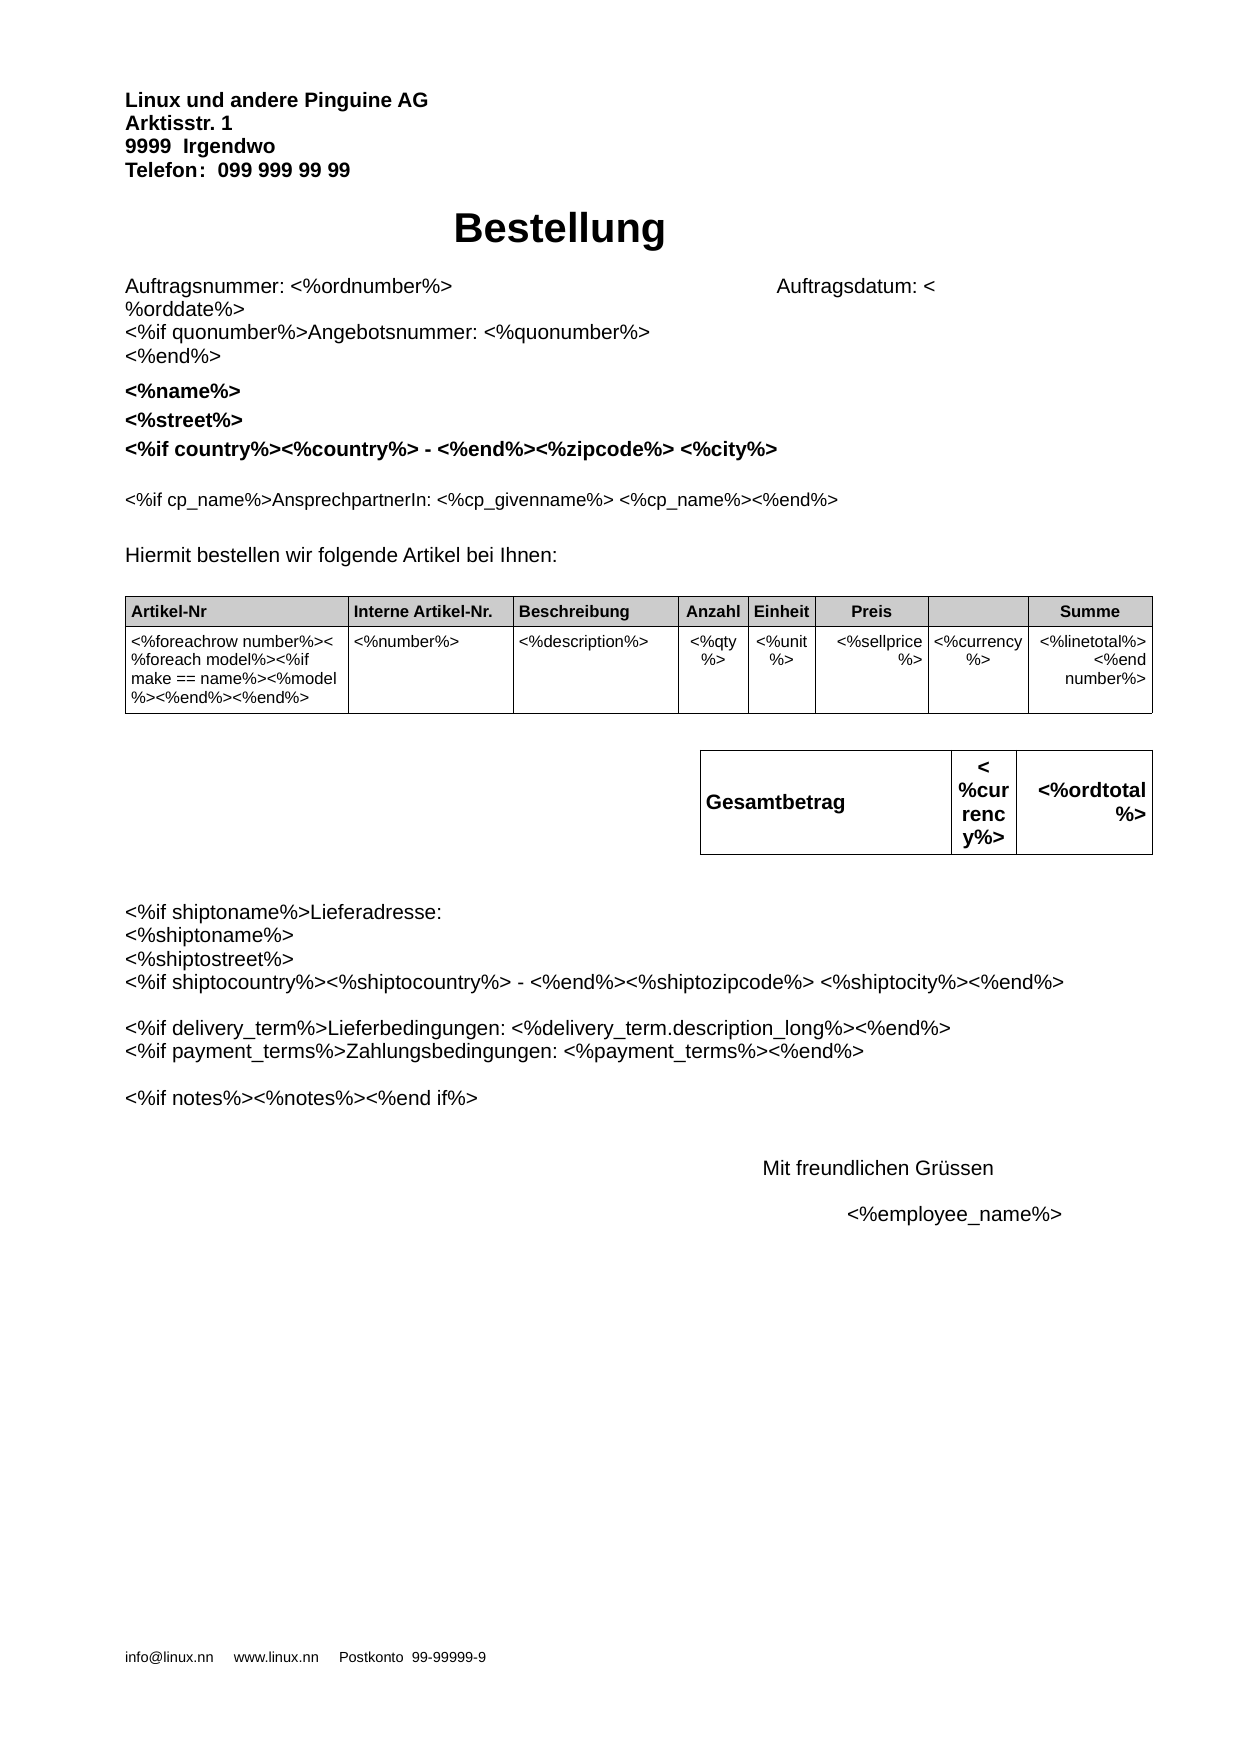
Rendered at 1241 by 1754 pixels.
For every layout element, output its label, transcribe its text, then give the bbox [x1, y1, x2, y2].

table_header [929, 597, 1028, 626]
text <%if shiptoname%>Lieferadresse: [125, 901, 1152, 924]
table_header Artikel-Nr [126, 597, 348, 626]
table_cell <%foreachrow number%><%foreach model%><%if make == name%><%model%><%end%><%end%> [126, 627, 348, 712]
table_header Summe [1029, 597, 1152, 626]
table_cell <%unit%> [749, 627, 815, 712]
table_header Anzahl [679, 597, 748, 626]
text <%street%> [125, 408, 1152, 432]
text <%if delivery_term%>Lieferbedingungen: <%delivery_term.description_long%><%end%> [125, 1017, 1152, 1040]
table_cell <%sellprice%> [816, 627, 928, 712]
text Bestellung [125, 205, 1152, 251]
table_cell <%currency%> [929, 627, 1028, 712]
table_header <%ordtotal%> [1017, 751, 1152, 854]
text Hiermit bestellen wir folgende Artikel bei Ihnen: [125, 544, 1152, 567]
table_cell <%description%> [514, 627, 678, 712]
text <%if shiptocountry%><%shiptocountry%> - <%end%><%shiptozipcode%> <%shiptocity%><%end%> [125, 970, 1152, 994]
text <%shiptostreet%> [125, 947, 1152, 970]
table_header Interne Artikel-Nr. [349, 597, 513, 626]
table_header Einheit [749, 597, 815, 626]
table_cell <%linetotal%> <%end number%> [1029, 627, 1152, 712]
table_header Preis [816, 597, 928, 626]
text <%name%> [125, 379, 1152, 402]
text 9999 Irgendwo Telefon : 099 999 99 99 [125, 135, 1152, 181]
text <%if payment_terms%>Zahlungsbedingungen: <%payment_terms%><%end%> [125, 1040, 1152, 1063]
table_cell <%qty%> [679, 627, 748, 712]
text Mit freundlichen Grüssen [125, 1156, 1152, 1179]
text Auftragsnummer: <%ordnumber%> Auftragsdatum: <%orddate%> <%if quonumber%>Angebotsnummer: <%quonumber%> <%end%> [125, 274, 1152, 367]
text <%if cp_name%>AnsprechpartnerIn: <%cp_givenname%> <%cp_name%><%end%> [125, 490, 1152, 511]
text <%if country%><%country%> - <%end%><%zipcode%> <%city%> [125, 437, 1152, 484]
text <%if notes%><%notes%><%end if%> [125, 1087, 1152, 1110]
text <%shiptoname%> [125, 924, 1152, 947]
text Arktisstr. 1 [125, 112, 1152, 135]
text Linux und andere Pinguine AG [125, 88, 1152, 112]
table_cell <%number%> [349, 627, 513, 712]
text <%employee_name%> [125, 1203, 1152, 1226]
table_header Beschreibung [514, 597, 678, 626]
table_header Gesamtbetrag [701, 751, 951, 854]
table_header <%currency%> [952, 751, 1016, 854]
